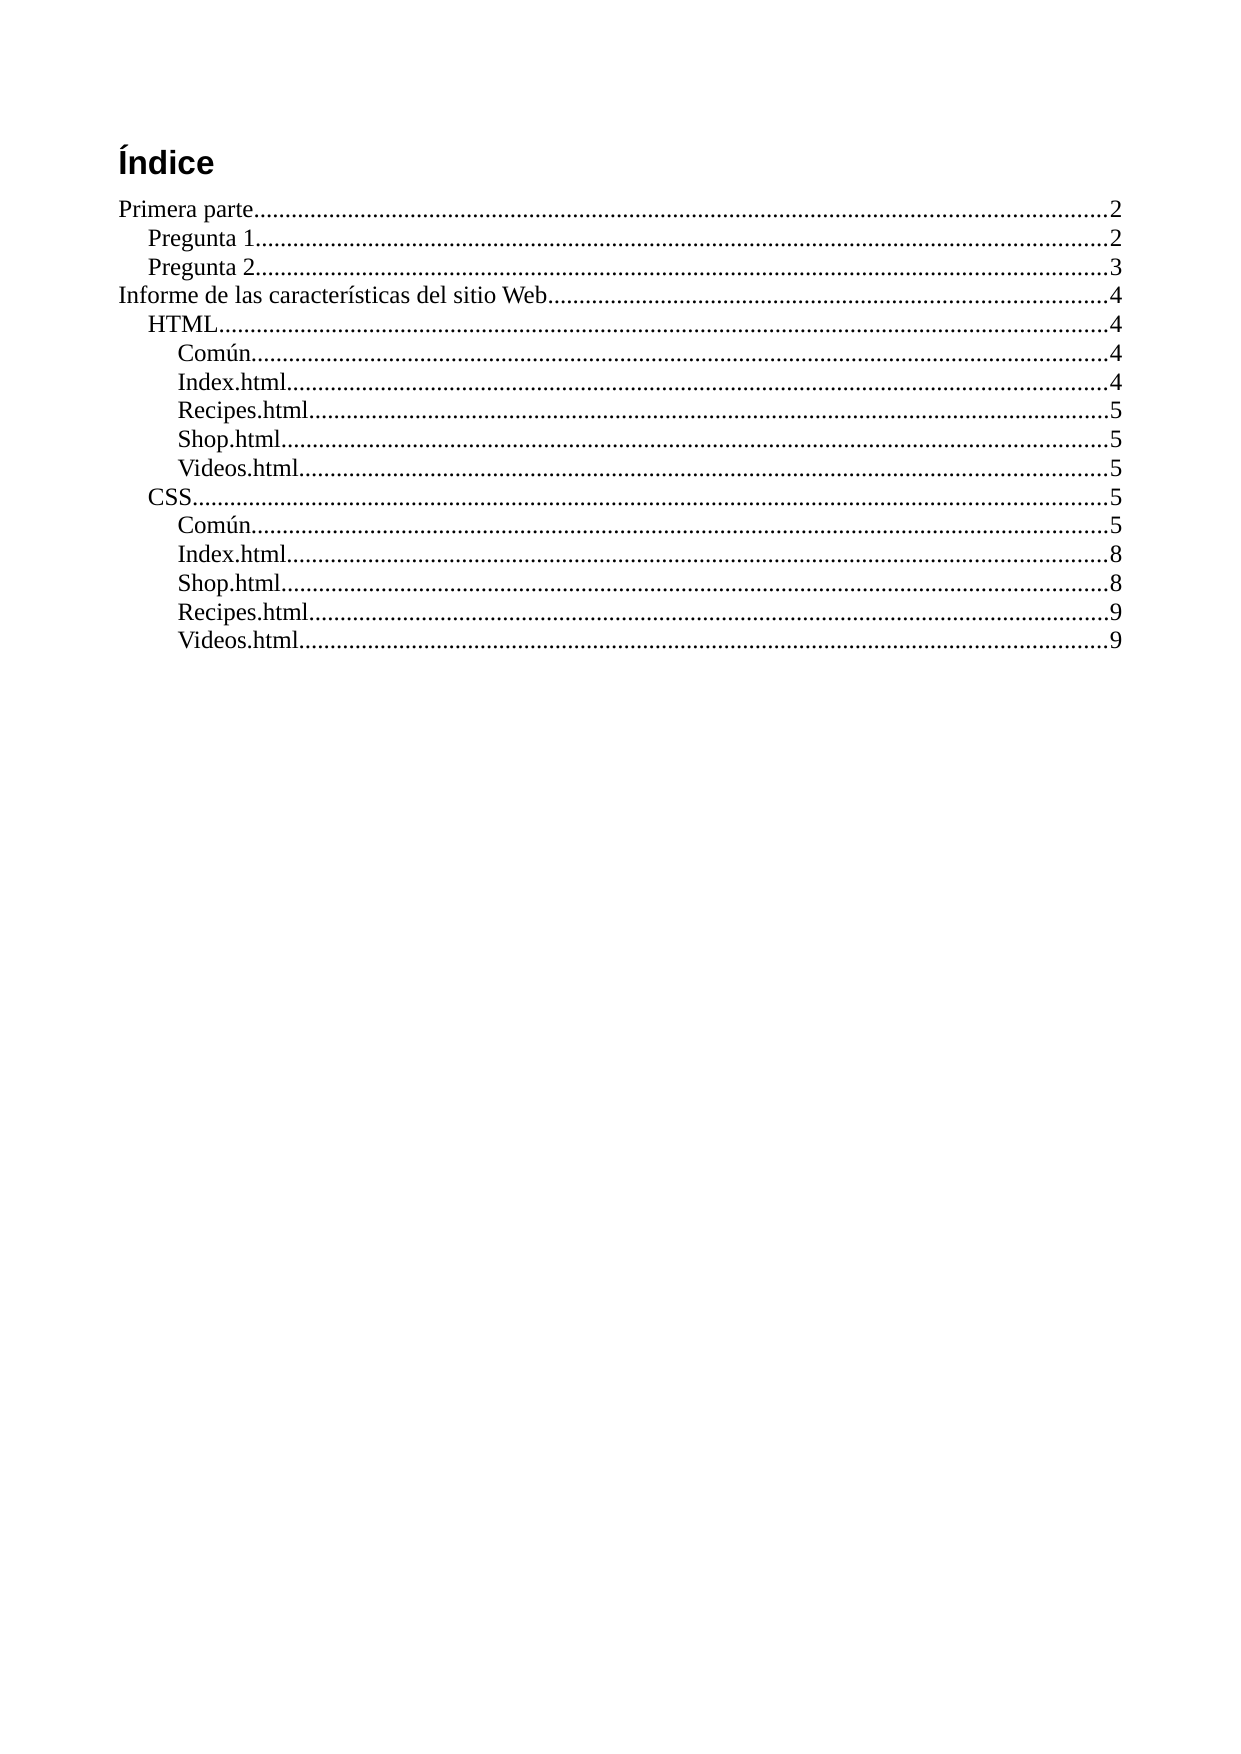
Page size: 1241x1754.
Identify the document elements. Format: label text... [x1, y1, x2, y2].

text Recipes.html 9 [177, 597, 1122, 625]
text Pregunta 1 2 [148, 223, 1122, 252]
text Común 4 [177, 338, 1122, 367]
text HTML 4 [148, 309, 1122, 338]
text Informe de las características del sitio Web 4 [118, 280, 1122, 309]
text Shop.html 5 [177, 424, 1122, 453]
text Primera parte 2 [118, 194, 1122, 223]
text Videos.html 9 [177, 625, 1122, 654]
text CSS 5 [148, 482, 1122, 510]
text Shop.html 8 [177, 568, 1122, 597]
subtitle Índice [118, 143, 1122, 182]
text Videos.html 5 [177, 453, 1122, 482]
text Index.html 4 [177, 367, 1122, 395]
text Index.html 8 [177, 539, 1122, 568]
text Recipes.html 5 [177, 395, 1122, 424]
text Común 5 [177, 510, 1122, 539]
text Pregunta 2 3 [148, 252, 1122, 280]
